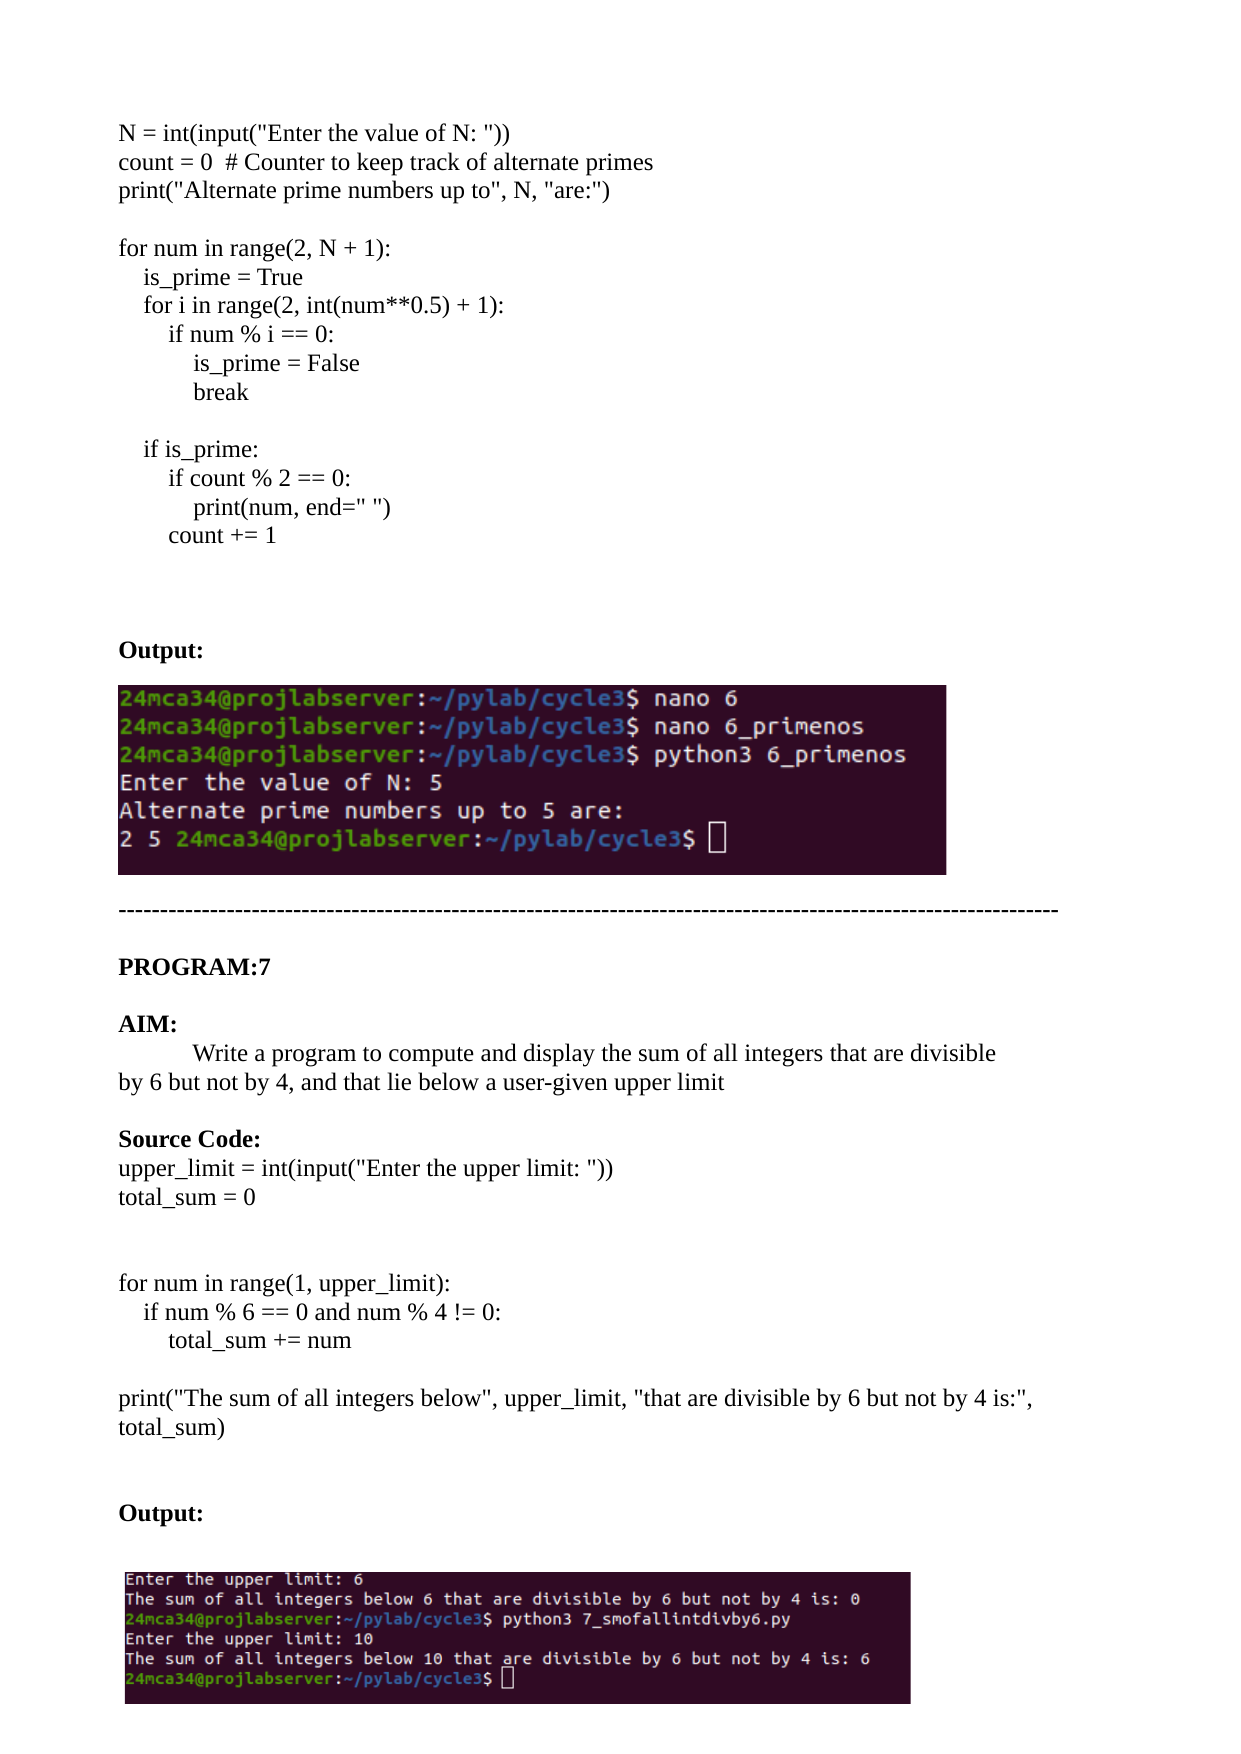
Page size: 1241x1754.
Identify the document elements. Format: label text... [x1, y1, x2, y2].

text for i in range(2, int(num**0.5) + 1): [118, 291, 1122, 319]
text print("The sum of all integers below", upper_limit, "that are divisible by 6 but not by 4 is:", total_sum) [118, 1383, 1122, 1441]
text Output: [118, 1498, 1122, 1527]
text by 6 but not by 4, and that lie below a user-given upper limit [118, 1067, 1122, 1096]
text count += 1 [118, 521, 1122, 549]
text total_sum = 0 [118, 1182, 1122, 1211]
text AIM: [118, 1009, 1122, 1038]
text break [118, 377, 1122, 406]
text if num % 6 == 0 and num % 4 != 0: [118, 1297, 1122, 1326]
text N = int(input("Enter the value of N: ")) [118, 118, 1122, 147]
text Source Code: [118, 1124, 1122, 1153]
text if is_prime: [118, 434, 1122, 463]
text print(num, end=" ") [118, 492, 1122, 521]
text for num in range(1, upper_limit): [118, 1268, 1122, 1297]
text print("Alternate prime numbers up to", N, "are:") [118, 176, 1122, 204]
text Output: [118, 636, 1122, 664]
text for num in range(2, N + 1): [118, 233, 1122, 262]
text is_prime = False [118, 348, 1122, 377]
text PROGRAM:7 [118, 952, 1122, 981]
text ----------------------------------------------------------------------------------------------------------------- [118, 894, 1122, 923]
text if num % i == 0: [118, 319, 1122, 348]
text count = 0 # Counter to keep track of alternate primes [118, 147, 1122, 176]
text is_prime = True [118, 262, 1122, 291]
text total_sum += num [118, 1326, 1122, 1354]
text upper_limit = int(input("Enter the upper limit: ")) [118, 1153, 1122, 1182]
text if count % 2 == 0: [118, 463, 1122, 492]
text Write a program to compute and display the sum of all integers that are divisible [118, 1038, 1122, 1067]
